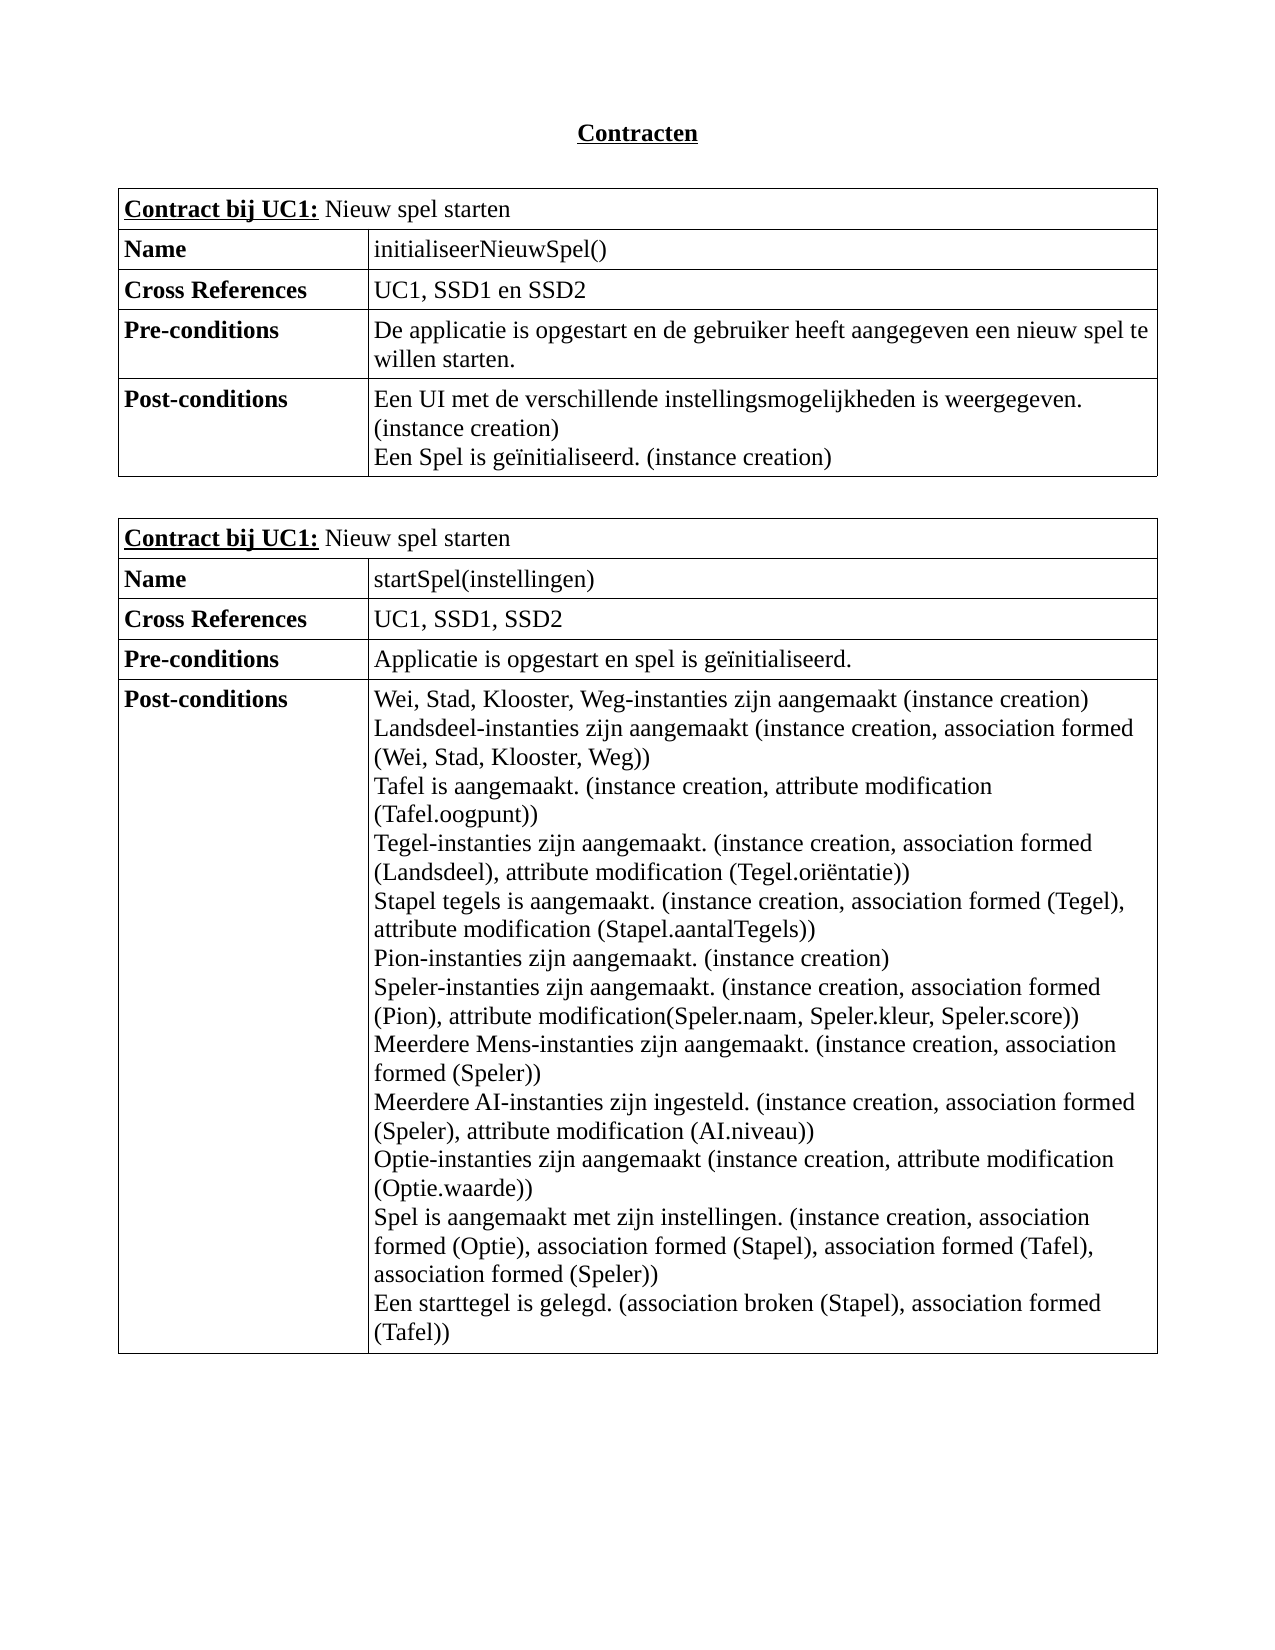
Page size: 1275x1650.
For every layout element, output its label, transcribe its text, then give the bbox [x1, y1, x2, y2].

table_cell Wei, Stad, Klooster, Weg-instanties zijn aangemaakt (instance creation) Landsdeel-instanties zijn aangemaakt (instance creation, association formed (Wei, Stad, Klooster, Weg)) Tafel is aangemaakt. (instance creation, attribute modification (Tafel.oogpunt)) Tegel-instanties zijn aangemaakt. (instance creation, association formed (Landsdeel), attribute modification (Tegel.oriëntatie)) Stapel tegels is aangemaakt. (instance creation, association formed (Tegel), attribute modification (Stapel.aantalTegels)) Pion-instanties zijn aangemaakt. (instance creation) Speler-instanties zijn aangemaakt. (instance creation, association formed (Pion), attribute modification(Speler.naam, Speler.kleur, Speler.score)) Meerdere Mens-instanties zijn aangemaakt. (instance creation, association formed (Speler)) Meerdere AI-instanties zijn ingesteld. (instance creation, association formed (Speler), attribute modification (AI.niveau)) Optie-instanties zijn aangemaakt (instance creation, attribute modification (Optie.waarde)) Spel is aangemaakt met zijn instellingen. (instance creation, association formed (Optie), association formed (Stapel), association formed (Tafel), association formed (Speler)) Een starttegel is gelegd. (association broken (Stapel), association formed (Tafel)) [369, 680, 1157, 1353]
table_header Name [119, 559, 368, 598]
table_header Contract bij UC1: Nieuw spel starten [119, 189, 1157, 228]
table_cell Cross References [119, 599, 368, 638]
table_header Name [119, 230, 368, 269]
table_cell Pre-conditions [119, 310, 368, 378]
table_cell UC1, SSD1, SSD2 [369, 599, 1157, 638]
table_cell UC1, SSD1 en SSD2 [369, 270, 1157, 309]
table_cell Post-conditions [119, 680, 368, 1353]
table_cell Pre-conditions [119, 640, 368, 679]
table_header startSpel(instellingen) [369, 559, 1157, 598]
table_cell Cross References [119, 270, 368, 309]
table_cell De applicatie is opgestart en de gebruiker heeft aangegeven een nieuw spel te willen starten. [369, 310, 1157, 378]
table_cell Post-conditions [119, 379, 368, 476]
table_cell Applicatie is opgestart en spel is geïnitialiseerd. [369, 640, 1157, 679]
table_header initialiseerNieuwSpel() [369, 230, 1157, 269]
table_header Contract bij UC1: Nieuw spel starten [119, 519, 1157, 558]
text Contracten [118, 118, 1157, 147]
table_cell Een UI met de verschillende instellingsmogelijkheden is weergegeven. (instance creation) Een Spel is geïnitialiseerd. (instance creation) [369, 379, 1157, 476]
